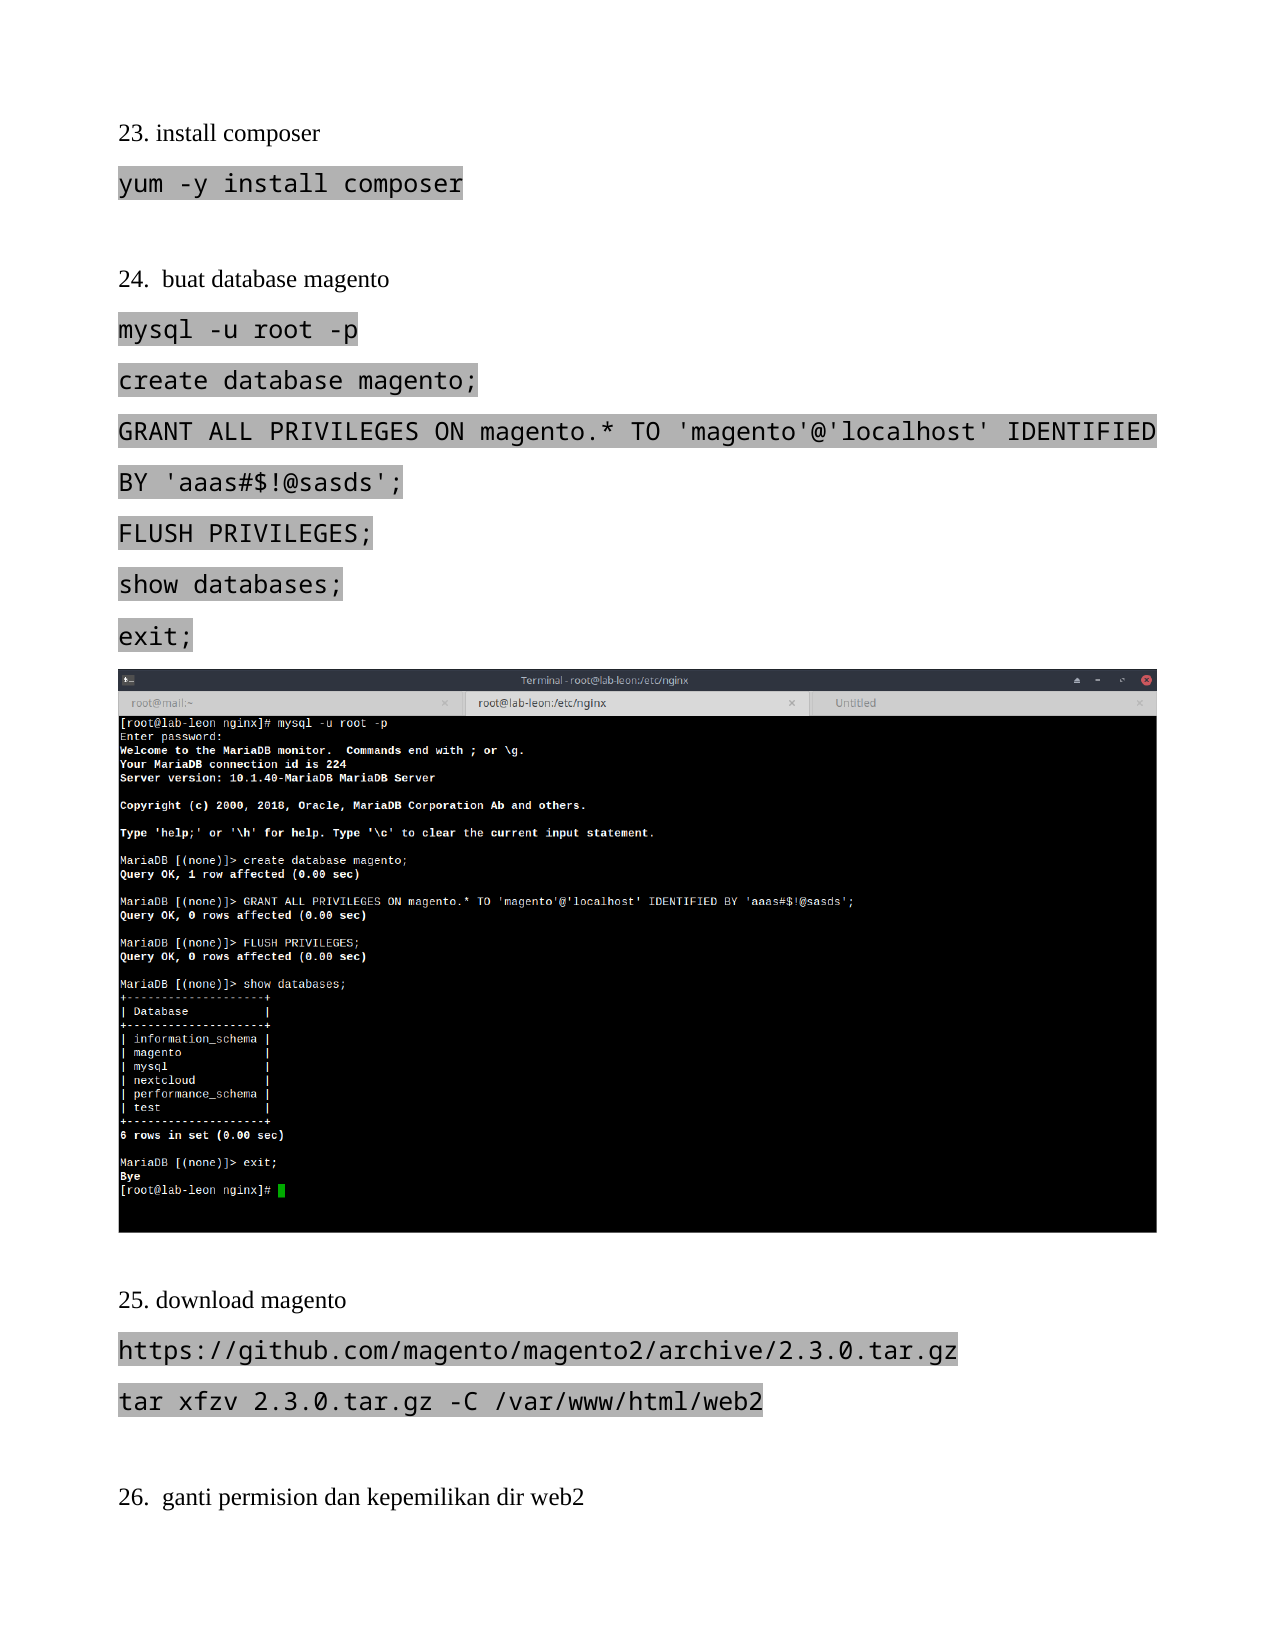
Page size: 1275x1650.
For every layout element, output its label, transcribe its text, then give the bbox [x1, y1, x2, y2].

text https://github.com/magento/magento2/archive/2.3.0.tar.gz [958, 1332, 1157, 1366]
text show databases; [343, 567, 1157, 601]
text yum -y install composer [463, 166, 1157, 200]
text tar xfzv 2.3.0.tar.gz -C /var/www/html/web2 [763, 1383, 1157, 1417]
text 26. ganti permision dan kepemilikan dir web2 [118, 1482, 1157, 1511]
text 24. buat database magento [118, 264, 1157, 293]
text exit; [193, 618, 1157, 652]
text 25. download magento [118, 1285, 1157, 1313]
text GRANT ALL PRIVILEGES ON magento.* TO 'magento'@'localhost' IDENTIFIED BY 'aaas#$!@sasds'; [118, 448, 1157, 499]
text FLUSH PRIVILEGES; [373, 516, 1157, 550]
text mysql -u root -p [358, 312, 1157, 346]
text 23. install composer [118, 118, 1157, 147]
picture [118, 669, 1157, 1233]
text create database magento; [478, 363, 1157, 397]
